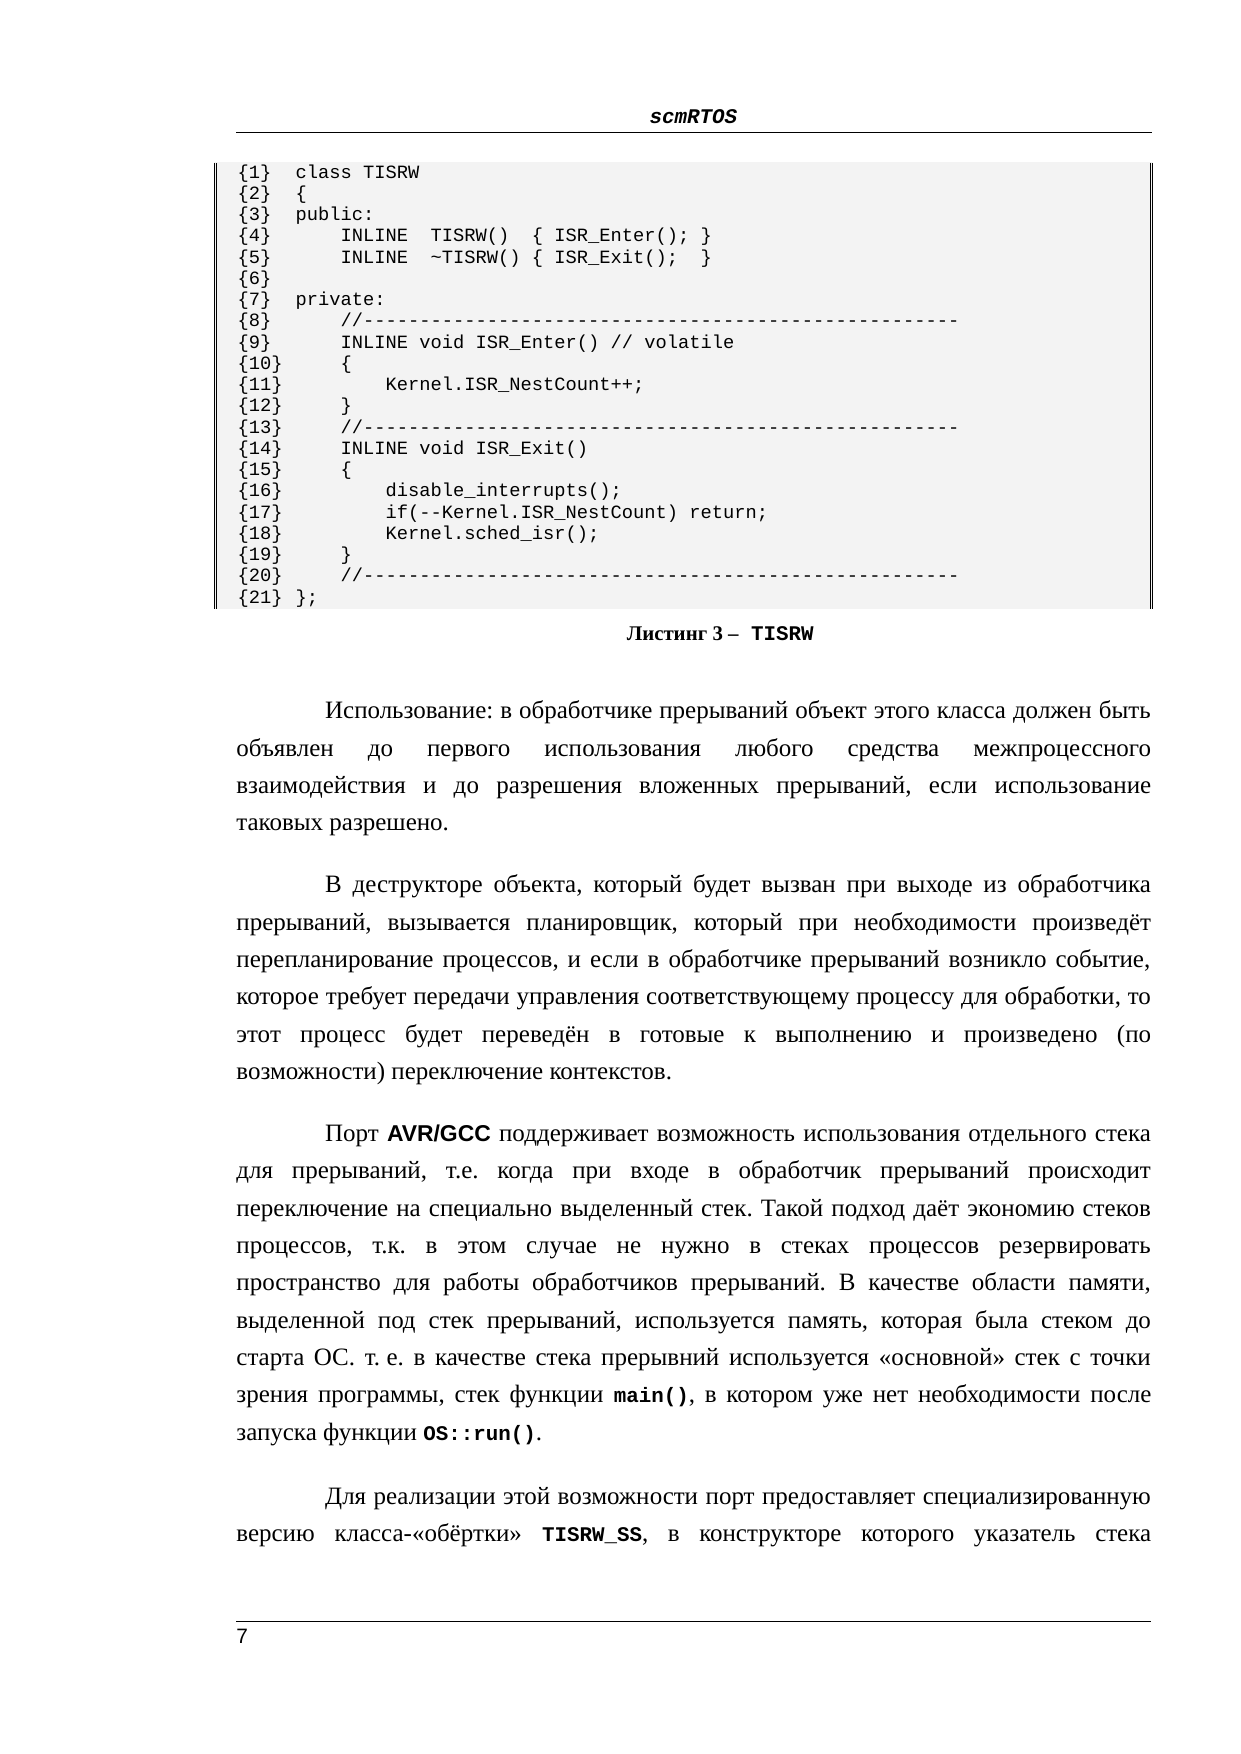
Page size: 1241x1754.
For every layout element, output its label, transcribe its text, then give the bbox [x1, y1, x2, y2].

list INLINE void ISR_Enter() // volatile [217, 332, 1150, 354]
list //----------------------------------------------------- [217, 417, 1150, 439]
list } [217, 545, 1150, 566]
list class TISRW [214, 162, 1150, 184]
list private: [217, 290, 1150, 311]
text В деструкторе объекта, который будет вызван при выходе из обработчика прерываний, вызывается планировщик, который при необходимости произведёт перепланирование процессов, и если в обработчике прерываний возникло событие, которое требует передачи управления соответствующему процессу для обработки, то этот процесс будет переведён в готовые к выполнению и произведено (по возможности) переключение контекстов. [236, 869, 1152, 1085]
list INLINE TISRW() { ISR_Enter(); } [217, 226, 1150, 247]
list Kernel.sched_isr(); [217, 524, 1150, 545]
text Порт AVR/GCC поддерживает возможность использования отдельного стека для прерываний, т.е. когда при входе в обработчик прерываний происходит переключение на специально выделенный стек. Такой подход даёт экономию стеков процессов, т.к. в этом случае не нужно в стеках процессов резервировать пространство для работы обработчиков прерываний. В качестве области памяти, выделенной под стек прерываний, используется память, которая была стеком до старта ОС. т. е. в качестве стека прерывний используется «основной» стек с точки зрения программы, стек функции main(), в котором уже нет необходимости после запуска функции OS::run(). [236, 1118, 1152, 1447]
list Kernel.ISR_NestCount++; [217, 375, 1150, 396]
list //----------------------------------------------------- [217, 566, 1150, 587]
list disable_interrupts(); [217, 481, 1150, 502]
list public: [217, 205, 1150, 226]
list INLINE ~TISRW() { ISR_Exit(); } [217, 247, 1150, 269]
list { [217, 184, 1150, 205]
text Для реализации этой возможности порт предоставляет специализированную версию класса-«обёртки» TISRW_SS, в конструкторе которого указатель стека [236, 1481, 1152, 1548]
list }; [217, 587, 1150, 609]
list INLINE void ISR_Exit() [217, 439, 1150, 460]
list { [217, 354, 1150, 375]
list //----------------------------------------------------- [217, 311, 1150, 332]
list } [217, 396, 1150, 417]
list if(--Kernel.ISR_NestCount) return; [217, 502, 1150, 524]
text Использование: в обработчике прерываний объект этого класса должен быть объявлен до первого использования любого средства межпроцессного взаимодействия и до разрешения вложенных прерываний, если использование таковых разрешено. [236, 695, 1152, 836]
list { [217, 460, 1150, 481]
text Листинг 3 – TISRW [288, 621, 1150, 647]
